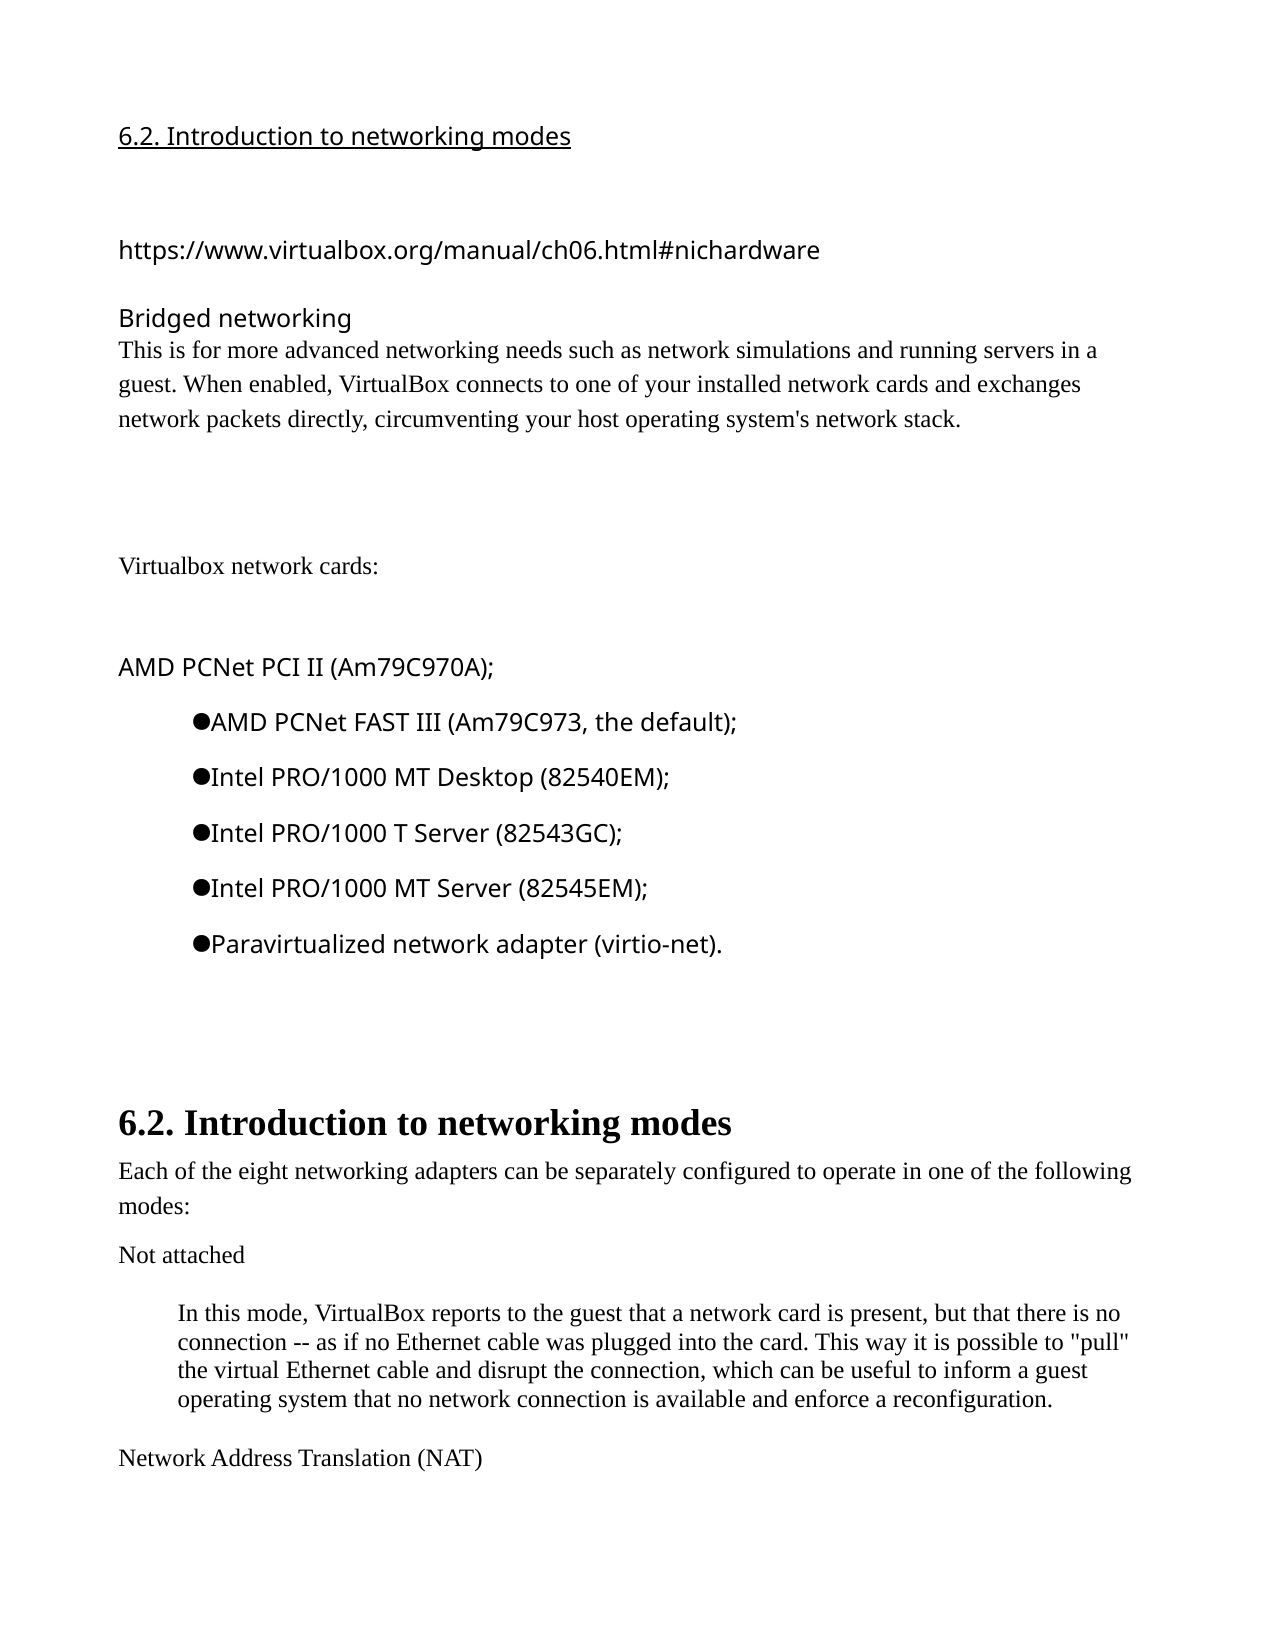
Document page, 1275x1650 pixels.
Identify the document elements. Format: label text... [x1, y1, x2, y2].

text Each of the eight networking adapters can be separately configured to operate in one of the following modes: [118, 1156, 1157, 1219]
list Intel PRO/1000 MT Server (82545EM); [118, 871, 1157, 905]
subtitle Not attached [118, 1240, 1157, 1269]
subtitle Bridged networking [118, 301, 1157, 335]
list AMD PCNet FAST III (Am79C973, the default); [118, 705, 1157, 739]
text AMD PCNet PCI II (Am79C970A); [118, 649, 1157, 683]
subtitle Network Address Translation (NAT) [118, 1443, 1157, 1471]
list Paravirtualized network adapter (virtio-net). [118, 926, 1157, 960]
list Intel PRO/1000 MT Desktop (82540EM); [118, 760, 1157, 794]
text Virtualbox network cards: [118, 551, 1157, 580]
list In this mode, VirtualBox reports to the guest that a network card is present, but that there is no connection -- as if no Ethernet cable was plugged into the card. This way it is possible to "pull" the virtual Ethernet cable and disrupt the connection, which can be useful to inform a guest operating system that no network connection is available and enforce a reconfiguration. [177, 1298, 1157, 1413]
subtitle 6.2. Introduction to networking modes [118, 118, 1157, 152]
subtitle 6.2. Introduction to networking modes [118, 1101, 1157, 1144]
subtitle https://www.virtualbox.org/manual/ch06.html#nichardware [118, 233, 1157, 267]
text This is for more advanced networking needs such as network simulations and running servers in a guest. When enabled, VirtualBox connects to one of your installed network cards and exchanges network packets directly, circumventing your host operating system's network stack. [118, 335, 1157, 433]
list Intel PRO/1000 T Server (82543GC); [118, 816, 1157, 849]
